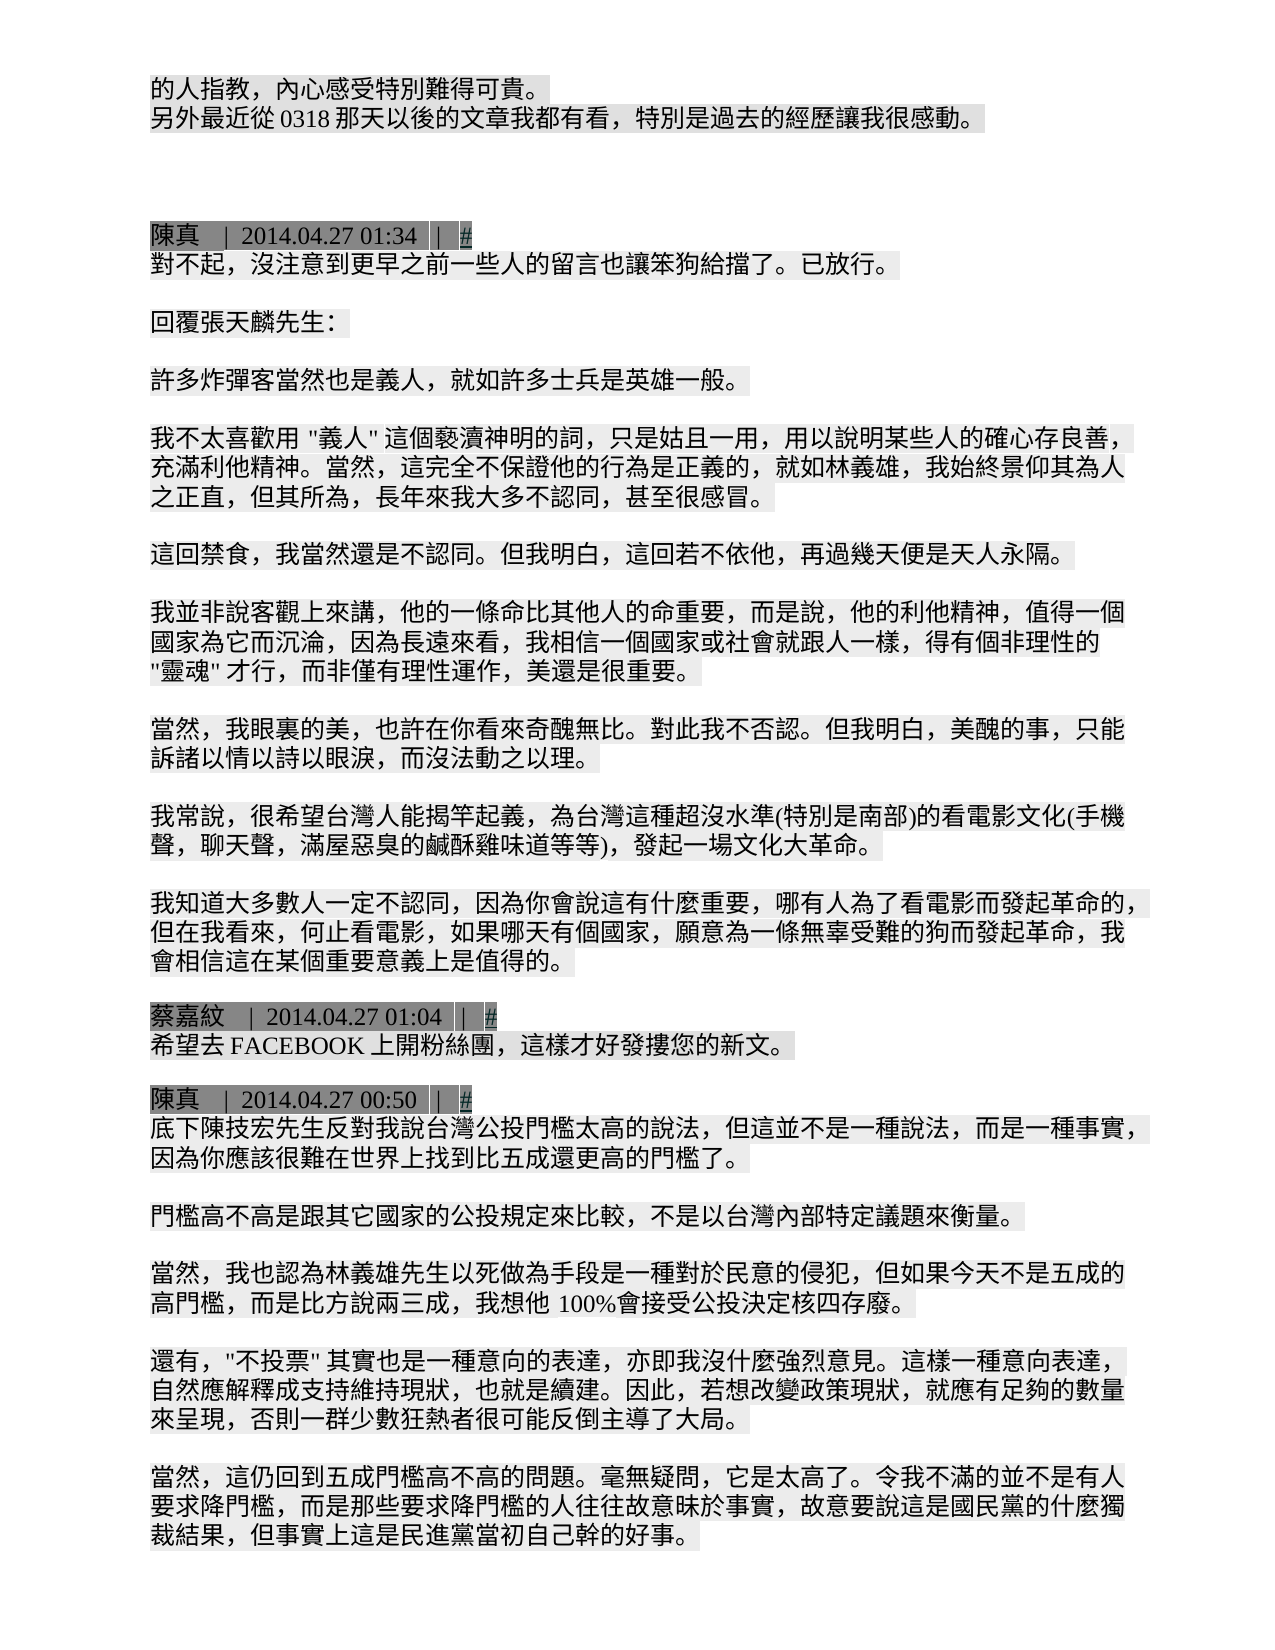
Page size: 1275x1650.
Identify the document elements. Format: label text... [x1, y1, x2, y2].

text 希望去FACEBOOK上開粉絲團，這樣才好發摟您的新文。 [150, 1031, 1125, 1060]
text 對不起，沒注意到更早之前一些人的留言也讓笨狗給擋了。已放行。 回覆張天麟先生： 許多炸彈客當然也是義人，就如許多士兵是英雄一般。 我不太喜歡用 "義人" 這個褻瀆神明的詞，只是姑且一用，用以說明某些人的確心存良善，充滿利他精神。當然，這完全不保證他的行為是正義的，就如林義雄，我始終景仰其為人之正直，但其所為，長年來我大多不認同，甚至很感冒。 這回禁食，我當然還是不認同。但我明白，這回若不依他，再過幾天便是天人永隔。 我並非說客觀上來講，他的一條命比其他人的命重要，而是說，他的利他精神，值得一個國家為它而沉淪，因為長遠來看，我相信一個國家或社會就跟人一樣，得有個非理性的 "靈魂" 才行，而非僅有理性運作，美還是很重要。 當然，我眼裏的美，也許在你看來奇醜無比。對此我不否認。但我明白，美醜的事，只能訴諸以情以詩以眼淚，而沒法動之以理。 我常說，很希望台灣人能揭竿起義，為台灣這種超沒水準(特別是南部)的看電影文化(手機聲，聊天聲，滿屋惡臭的鹹酥雞味道等等)，發起一場文化大革命。 我知道大多數人一定不認同，因為你會說這有什麼重要，哪有人為了看電影而發起革命的，但在我看來，何止看電影，如果哪天有個國家，願意為一條無辜受難的狗而發起革命，我會相信這在某個重要意義上是值得的。 [150, 251, 1125, 977]
text 底下陳技宏先生反對我說台灣公投門檻太高的說法，但這並不是一種說法，而是一種事實，因為你應該很難在世界上找到比五成還更高的門檻了。 門檻高不高是跟其它國家的公投規定來比較，不是以台灣內部特定議題來衡量。 當然，我也認為林義雄先生以死做為手段是一種對於民意的侵犯，但如果今天不是五成的高門檻，而是比方說兩三成，我想他 100%會接受公投決定核四存廢。 還有，"不投票" 其實也是一種意向的表達，亦即我沒什麼強烈意見。這樣一種意向表達，自然應解釋成支持維持現狀，也就是續建。因此，若想改變政策現狀，就應有足夠的數量來呈現，否則一群少數狂熱者很可能反倒主導了大局。 當然，這仍回到五成門檻高不高的問題。毫無疑問，它是太高了。令我不滿的並不是有人要求降門檻，而是那些要求降門檻的人往往故意昧於事實，故意要說這是國民黨的什麼獨裁結果，但事實上這是民進黨當初自己幹的好事。 就如什麼反服貿黑箱，媽的，現行的狀況其實是國民黨當年爭取出來的一種更透明、更尊重立法機關的結果。若依當時蔡英文主掌行政院時的法條，根本就是黑箱到伸手不見五指。 但我發現，綠營支持者似乎普遍智能不高，很容易被媒體及政客操弄，而且嚴重缺乏基本的認知能力，就跟個爐子一樣，讓人開開關關，要他沸騰就會沸騰。而且，就算你把鋼鐵般的事實拿到他眼前，他也不可能改變原有的偏見或誤解。 [150, 1114, 1125, 1551]
text 陳真 | 2014.04.27 01:34 | # [150, 221, 1125, 251]
text 的人指教，內心感受特別難得可貴。 另外最近從0318那天以後的文章我都有看，特別是過去的經歷讓我很感動。 [150, 75, 1125, 196]
text 蔡嘉紋 | 2014.04.27 01:04 | # [150, 1002, 1125, 1031]
text 陳真 | 2014.04.27 00:50 | # [150, 1085, 1125, 1114]
